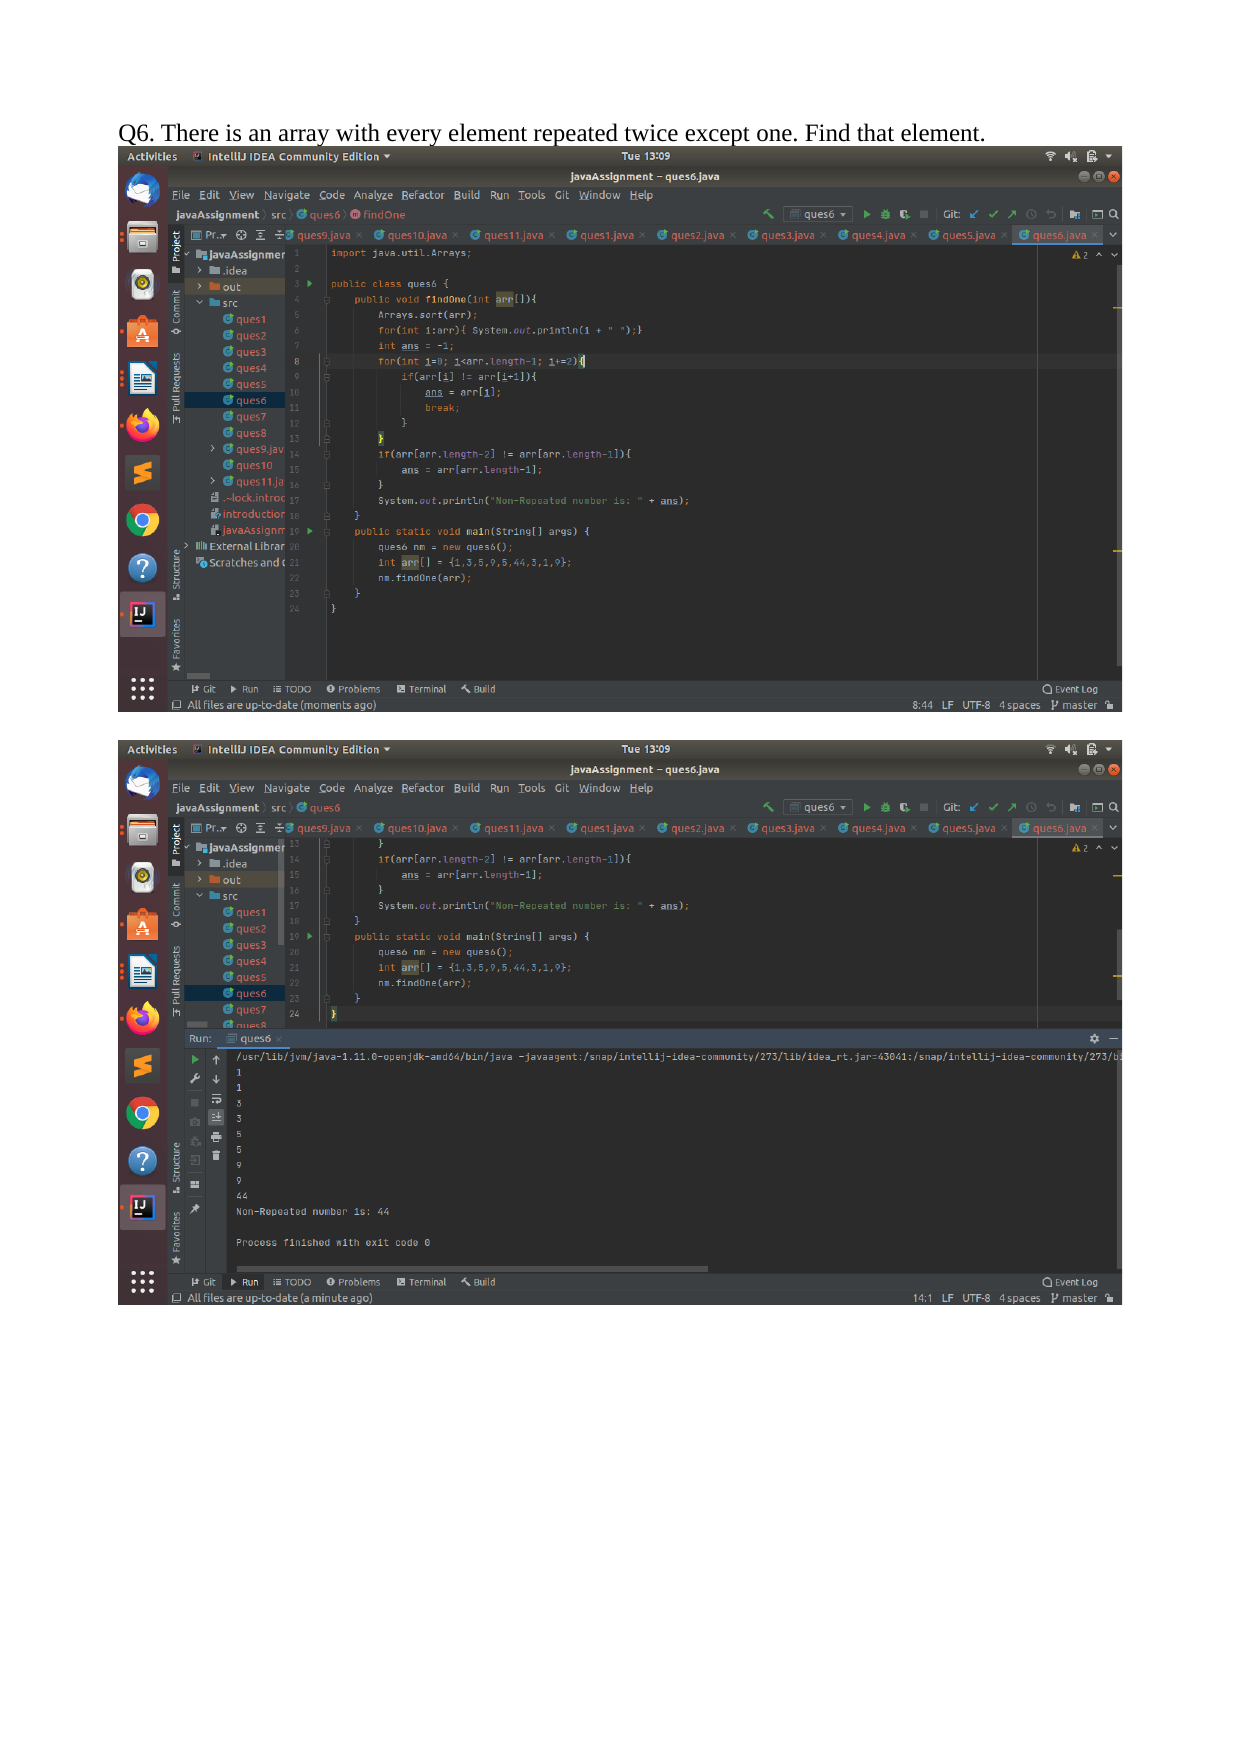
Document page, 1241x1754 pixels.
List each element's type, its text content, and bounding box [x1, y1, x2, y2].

picture [118, 740, 1123, 1305]
picture [118, 146, 1123, 712]
text Q6. There is an array with every element repeated twice except one. Find that element. [118, 118, 1122, 146]
